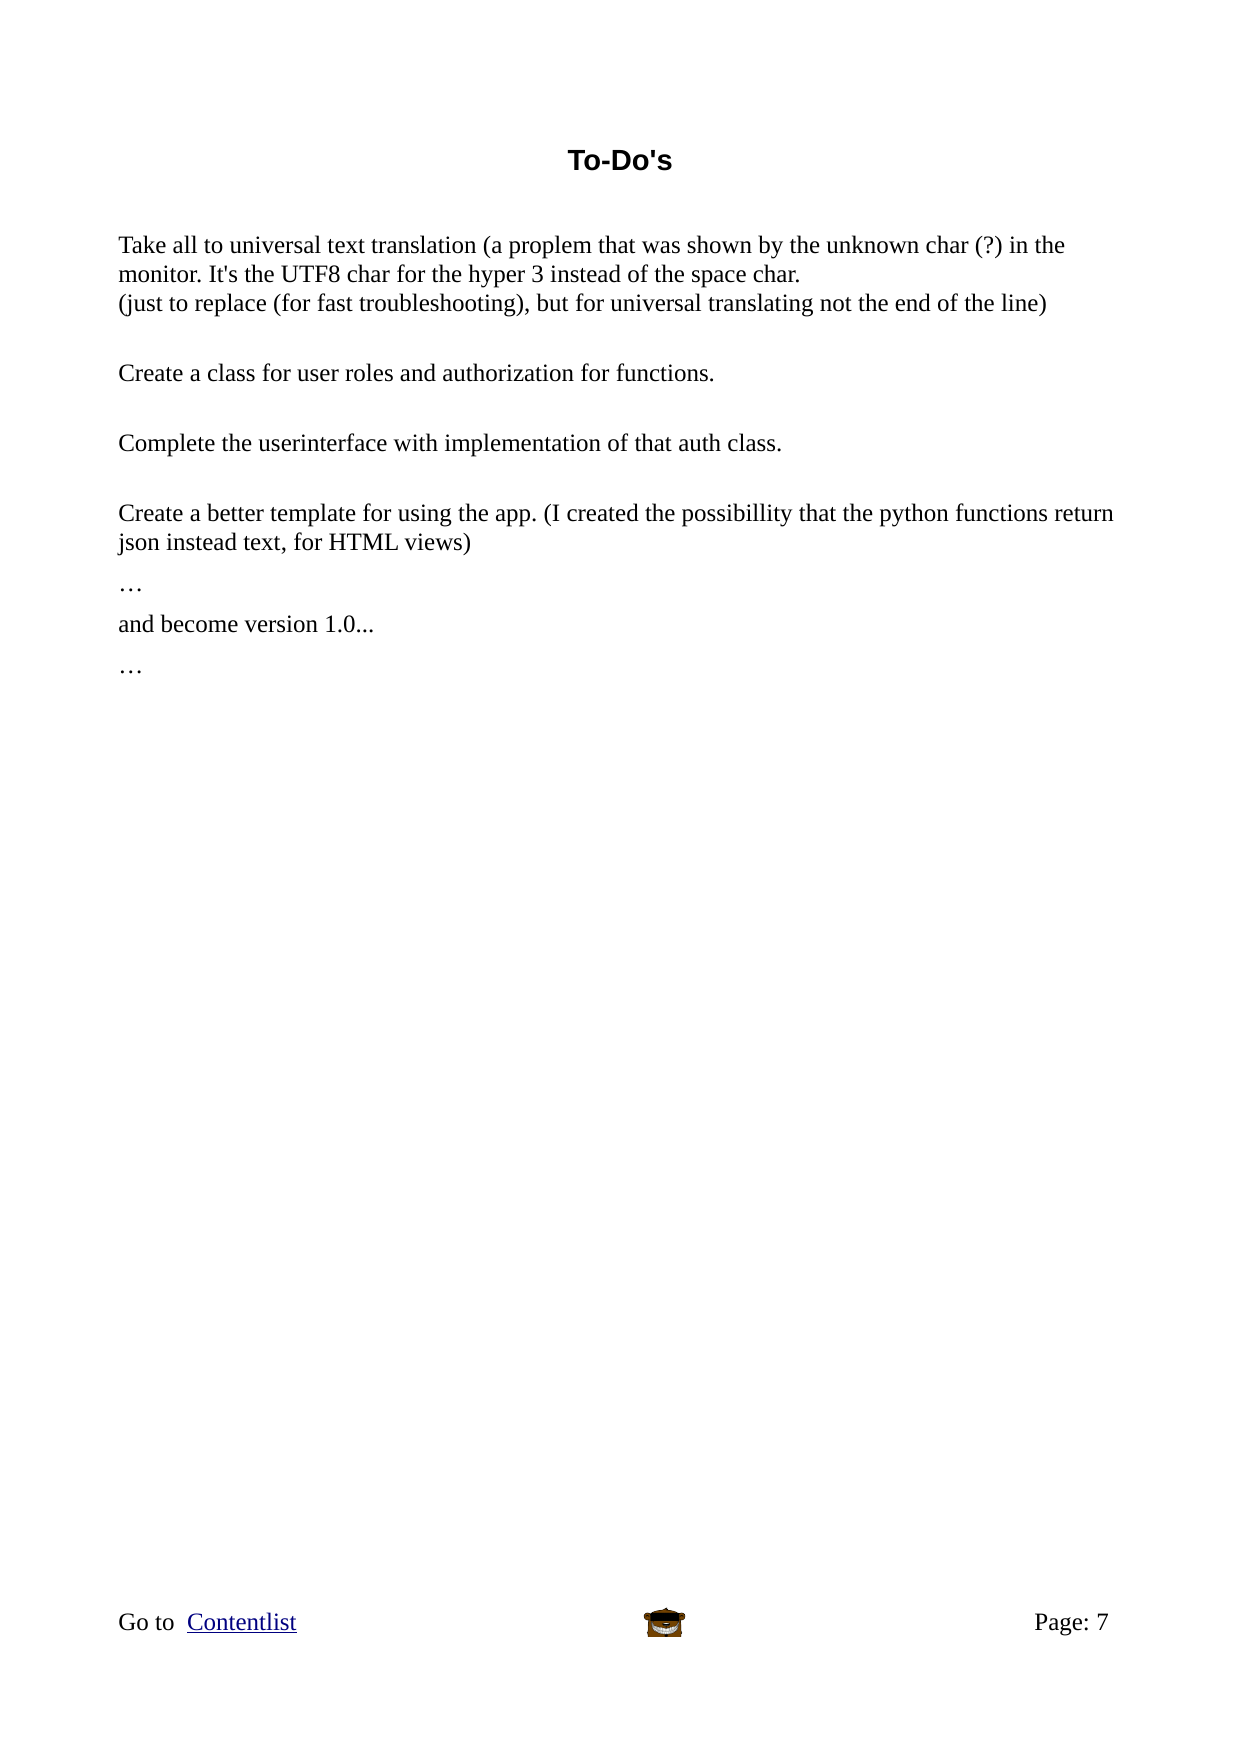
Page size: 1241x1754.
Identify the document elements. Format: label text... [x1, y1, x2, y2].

subtitle To-Do's [118, 143, 1122, 177]
text Create a class for user roles and authorization for functions. [118, 358, 1122, 415]
text … [118, 568, 1122, 597]
picture [643, 1607, 686, 1637]
text Complete the userinterface with implementation of that auth class. [118, 428, 1122, 485]
text and become version 1.0... [118, 609, 1122, 638]
text Take all to universal text translation (a proplem that was shown by the unknown char (?) in the monitor. It's the UTF8 char for the hyper 3 instead of the space char. (just to replace (for fast troubleshooting), but for universal translating not the end of the line) [118, 230, 1122, 345]
text Create a better template for using the app. (I created the possibillity that the python functions return json instead text, for HTML views) [118, 498, 1122, 555]
text … [118, 650, 1122, 679]
